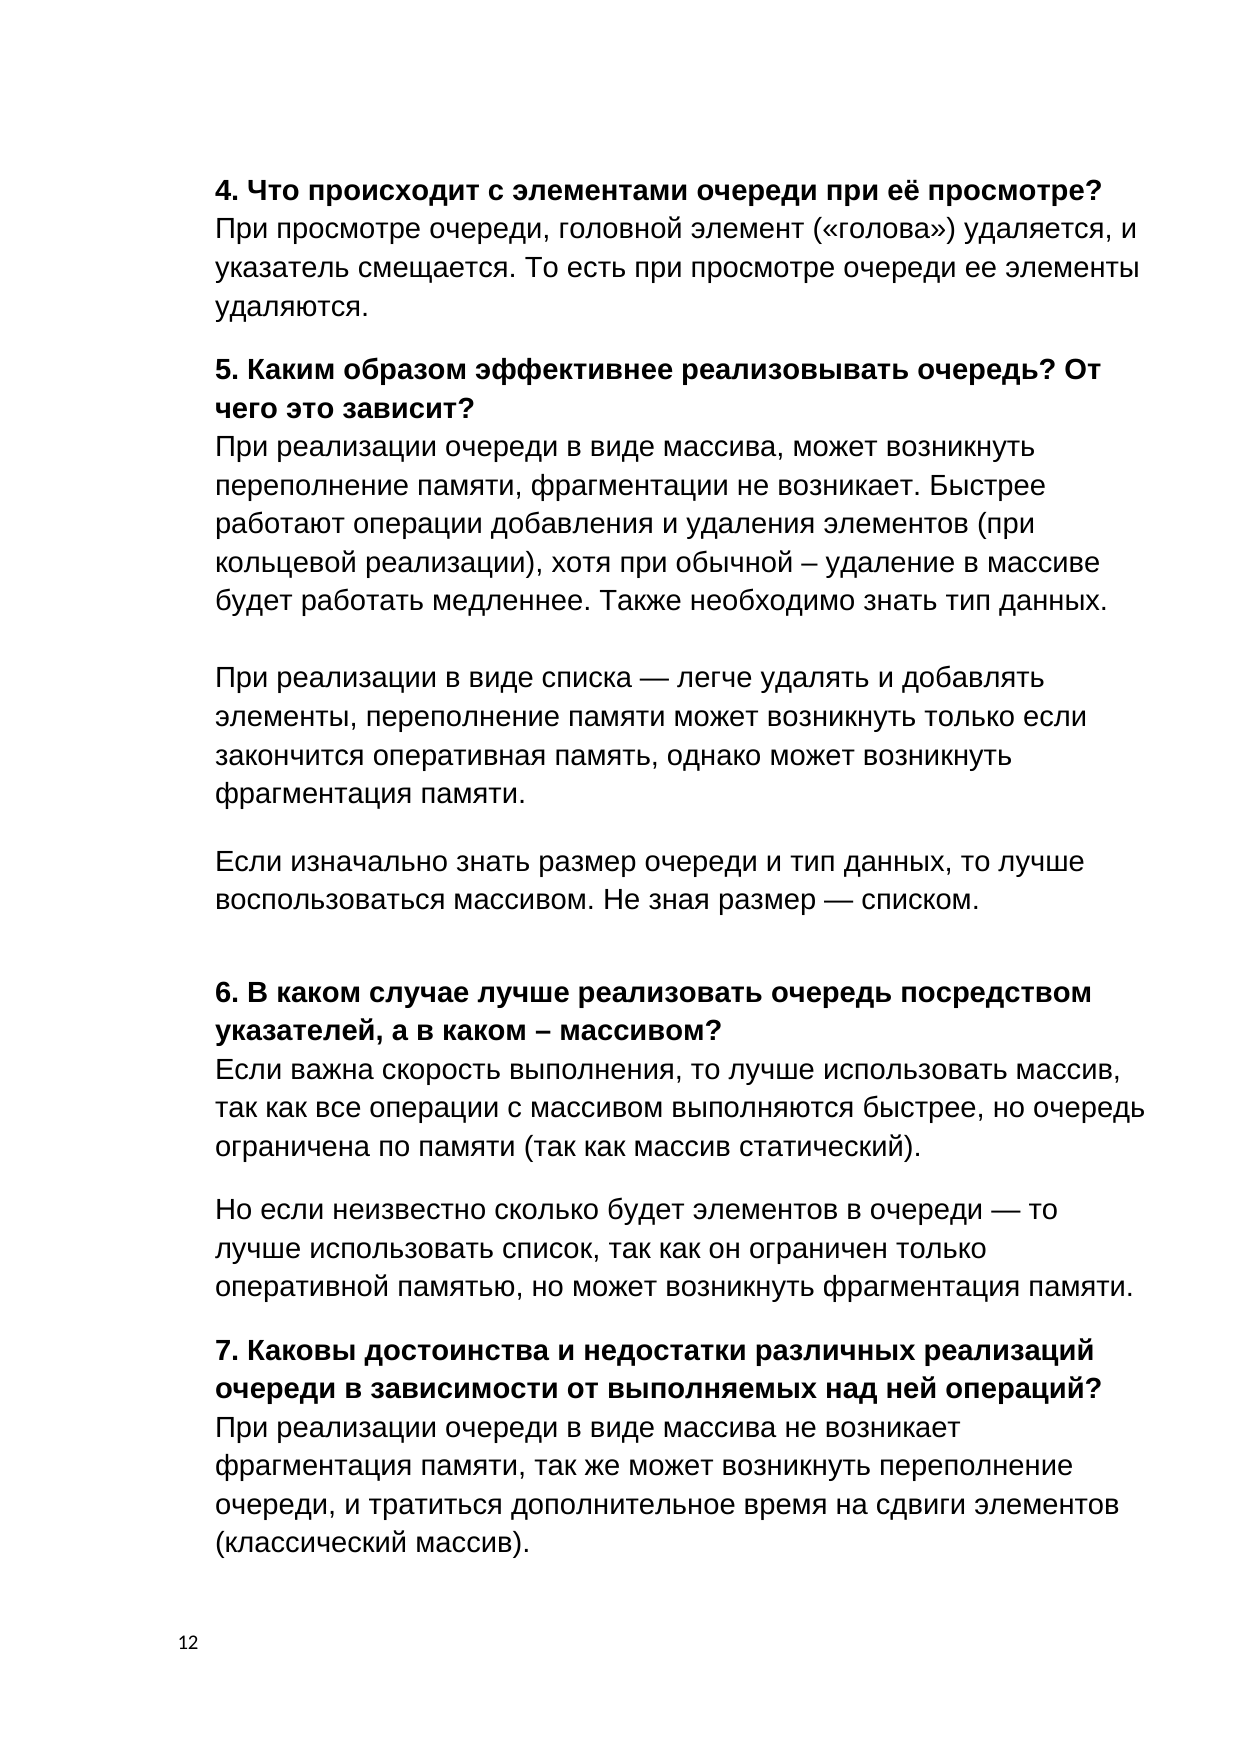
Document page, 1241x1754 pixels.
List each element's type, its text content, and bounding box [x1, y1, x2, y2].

text Если изначально знать размер очереди и тип данных, то лучше воспользоваться массивом. Не зная размер — списком. [215, 844, 1152, 916]
list Но если неизвестно сколько будет элементов в очереди — то лучше использовать список, так как он ограничен только оперативной памятью, но может возникнуть фрагментация памяти. [215, 1192, 1152, 1303]
list 4. Что происходит с элементами очереди при её просмотре? При просмотре очереди, головной элемент («голова») удаляется, и указатель смещается. То есть при просмотре очереди ее элементы удаляются. [215, 173, 1152, 322]
text При реализации в виде списка — легче удалять и добавлять элементы, переполнение памяти может возникнуть только если закончится оперативная память, однако может возникнуть фрагментация памяти. [215, 622, 1152, 810]
list 6. В каком случае лучше реализовать очередь посредством указателей, а в каком – массивом? Если важна скорость выполнения, то лучше использовать массив, так как все операции с массивом выполняются быстрее, но очередь ограничена по памяти (так как массив статический). [215, 975, 1152, 1163]
list 7. Каковы достоинства и недостатки различных реализаций очереди в зависимости от выполняемых над ней операций?При реализации очереди в виде массива не возникает фрагментация памяти, так же может возникнуть переполнение очереди, и тратиться дополнительное время на сдвиги элементов (классический массив). [215, 1333, 1152, 1559]
text 5. Каким образом эффективнее реализовывать очередь? От чего это зависит? При реализации очереди в виде массива, может возникнуть переполнение памяти, фрагментации не возникает. Быстрее работают операции добавления и удаления элементов (при кольцевой реализации), хотя при обычной – удаление в массиве будет работать медленнее. Также необходимо знать тип данных. [215, 352, 1152, 617]
